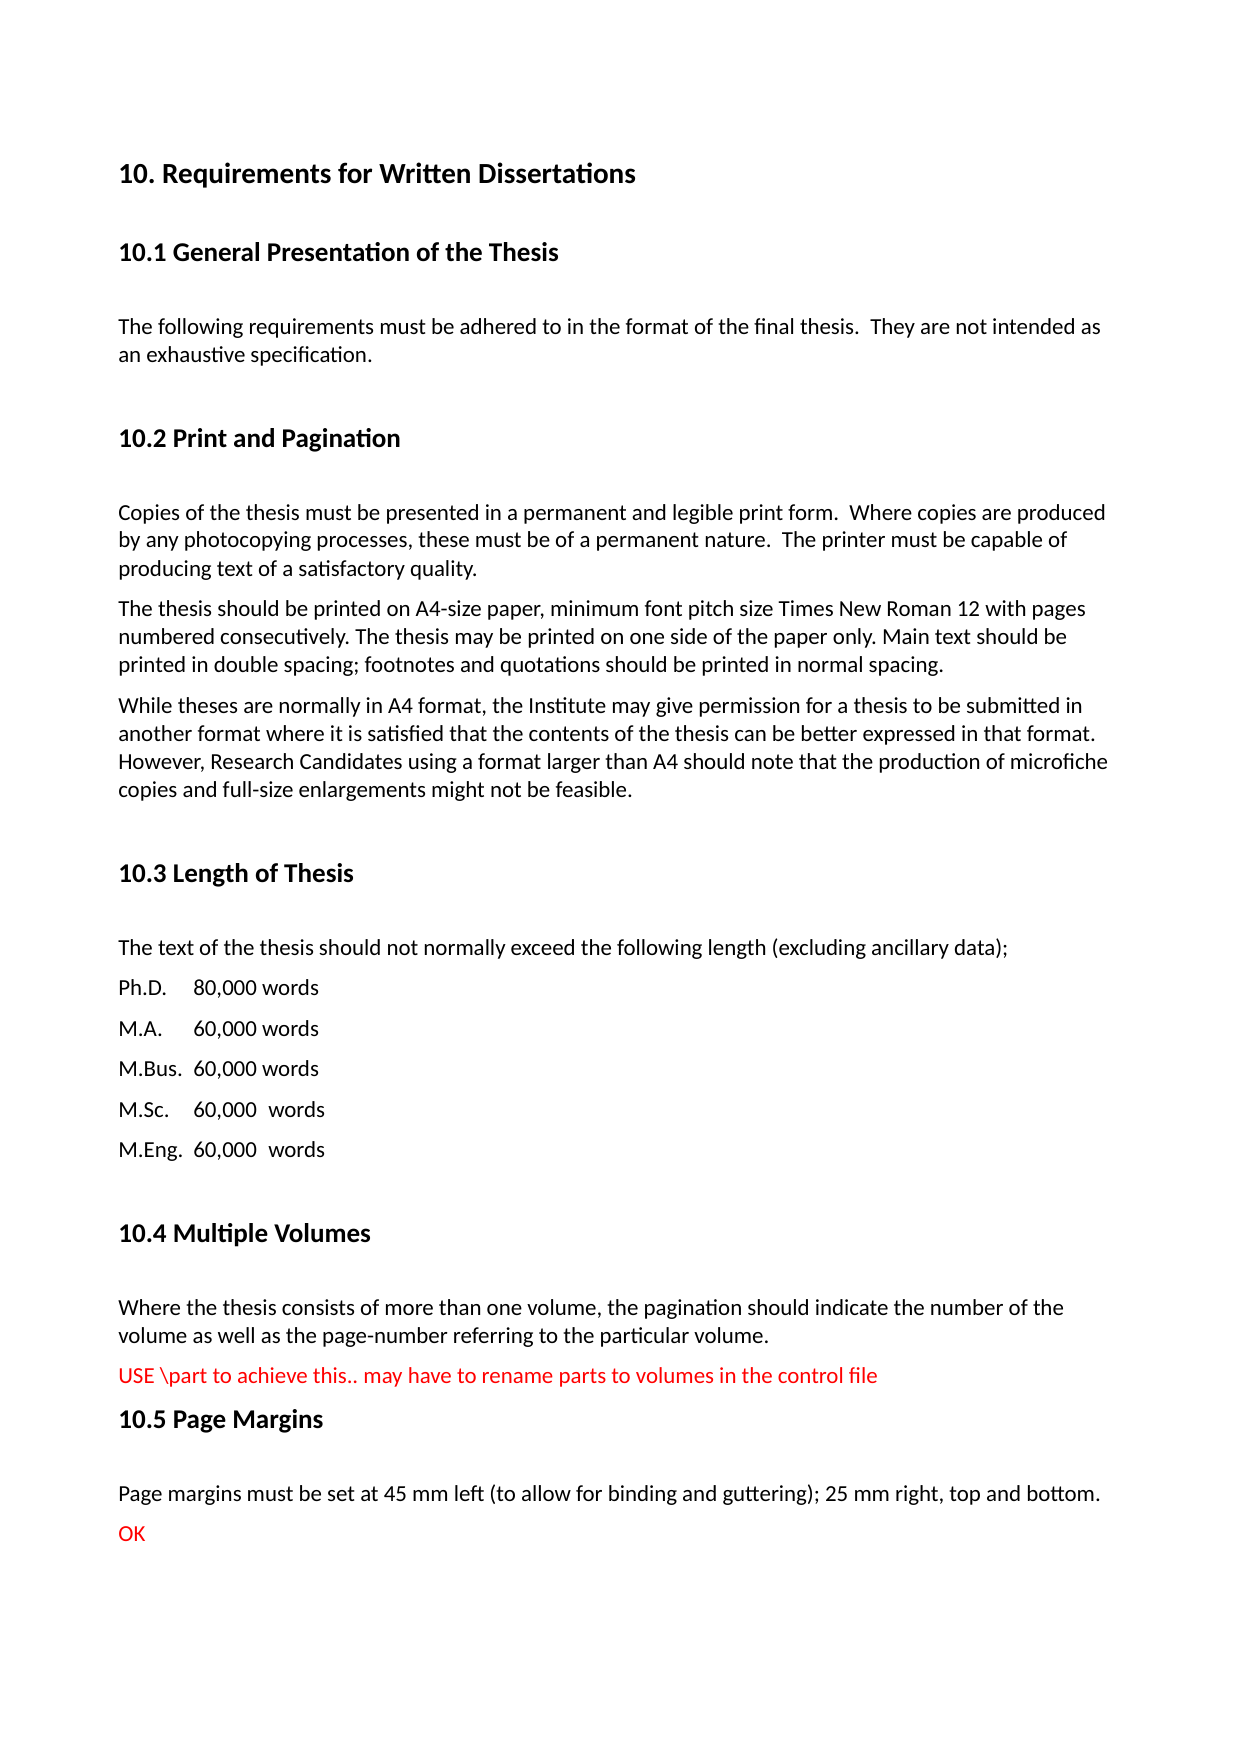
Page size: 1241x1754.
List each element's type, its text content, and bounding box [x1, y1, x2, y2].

text Copies of the thesis must be presented in a permanent and legible print form. Where copies are produced by any photocopying processes, these must be of a permanent nature. The printer must be capable of producing text of a satisfactory quality. [118, 498, 1122, 582]
subtitle 10.5 Page Margins [118, 1402, 1122, 1435]
subtitle 10.3 Length of Thesis [118, 856, 1122, 889]
text M.Sc. 60,000 words [118, 1095, 1122, 1123]
text M.Bus. 60,000 words [118, 1054, 1122, 1082]
text USE \part to achieve this.. may have to rename parts to volumes in the control file [118, 1362, 1122, 1389]
text The following requirements must be adhered to in the format of the final thesis. They are not intended as an exhaustive specification. [118, 312, 1122, 368]
text M.Eng. 60,000 words [118, 1135, 1122, 1163]
text The thesis should be printed on A4-size paper, minimum font pitch size Times New Roman 12 with pages numbered consecutively. The thesis may be printed on one side of the paper only. Main text should be printed in double spacing; footnotes and quotations should be printed in normal spacing. [118, 594, 1122, 678]
subtitle 10.4 Multiple Volumes [118, 1216, 1122, 1249]
text M.A. 60,000 words [118, 1014, 1122, 1042]
subtitle 10.1 General Presentation of the Thesis [118, 235, 1122, 268]
subtitle 10. Requirements for Written Dissertations [118, 156, 1122, 191]
text Page margins must be set at 45 mm left (to allow for binding and guttering); 25 mm right, top and bottom. [118, 1479, 1122, 1507]
text While theses are normally in A4 format, the Institute may give permission for a thesis to be submitted in another format where it is satisfied that the contents of the thesis can be better expressed in that format. However, Research Candidates using a format larger than A4 should note that the production of microfiche copies and full-size enlargements might not be feasible. [118, 691, 1122, 803]
text OK [118, 1519, 1122, 1547]
text Ph.D. 80,000 words [118, 973, 1122, 1001]
text The text of the thesis should not normally exceed the following length (excluding ancillary data); [118, 933, 1122, 961]
text Where the thesis consists of more than one volume, the pagination should indicate the number of the volume as well as the page-number referring to the particular volume. [118, 1293, 1122, 1349]
subtitle 10.2 Print and Pagination [118, 421, 1122, 454]
